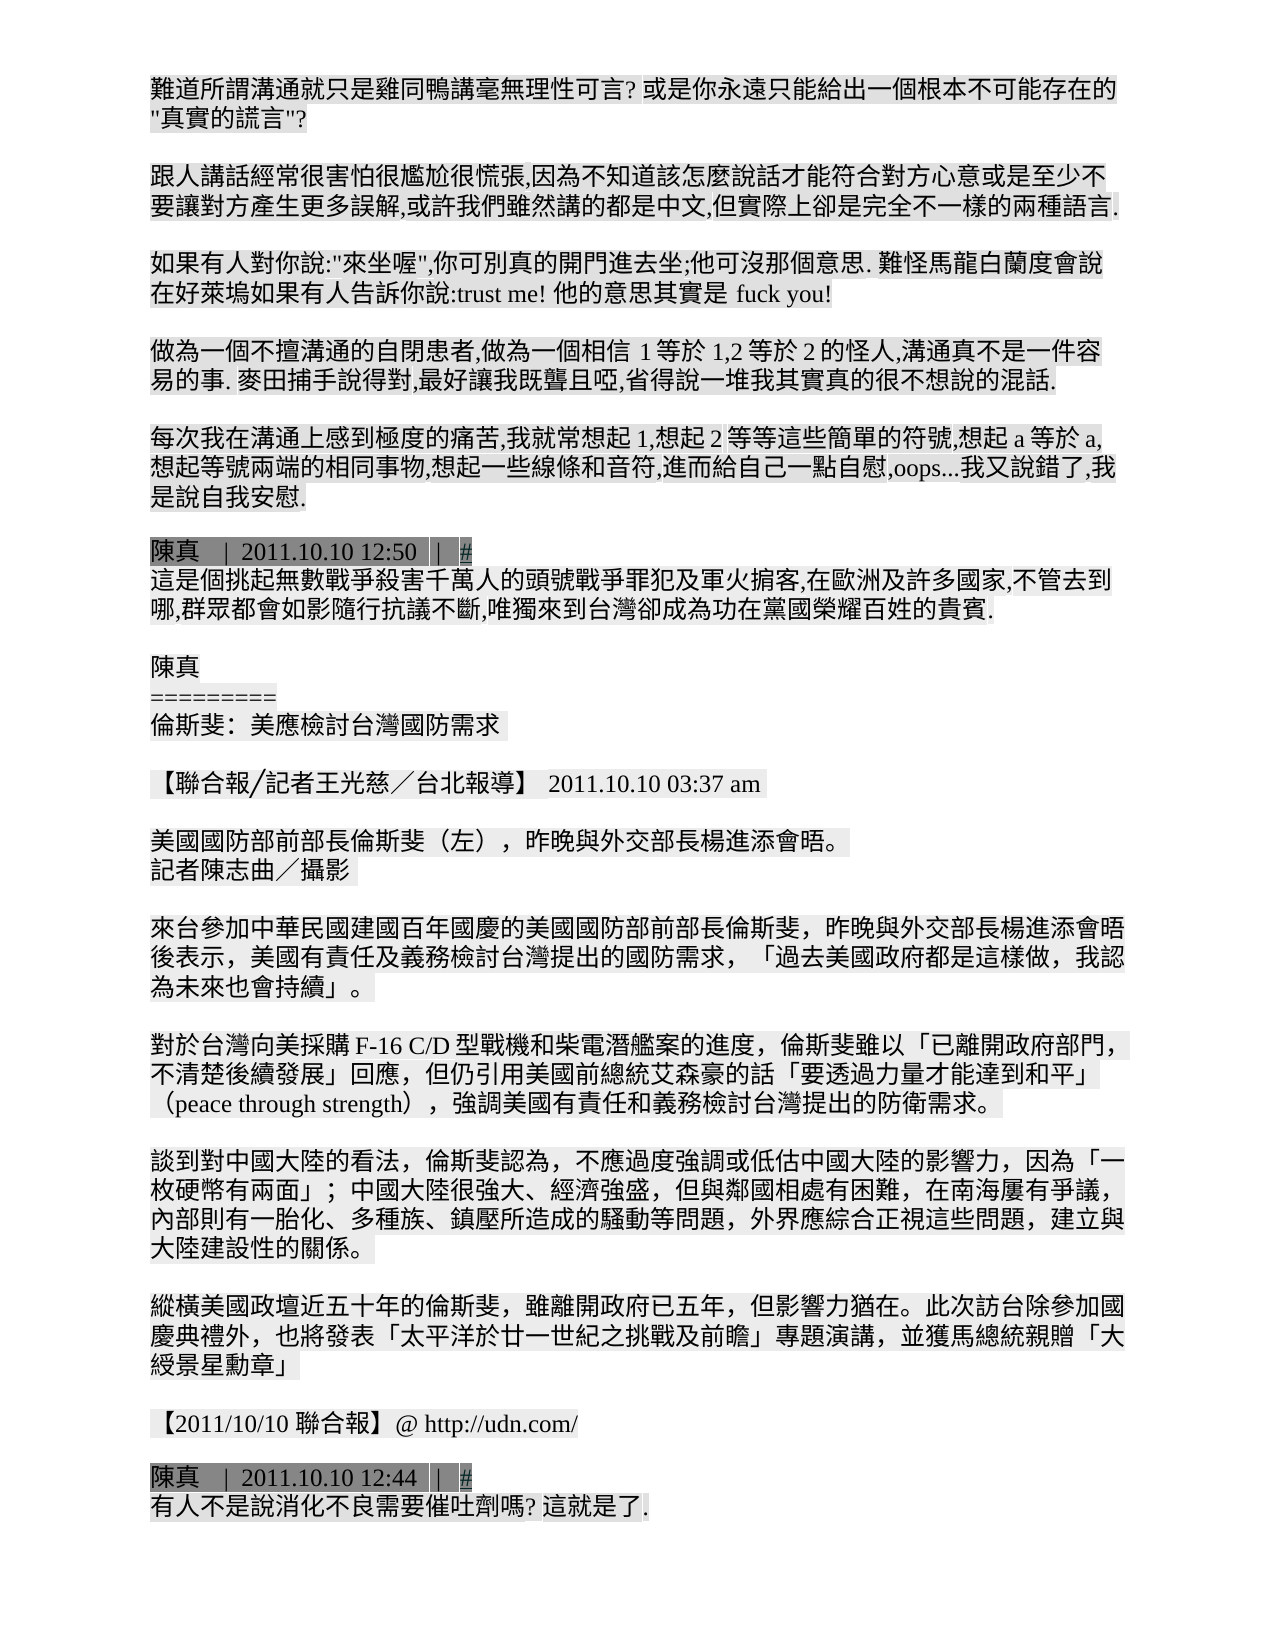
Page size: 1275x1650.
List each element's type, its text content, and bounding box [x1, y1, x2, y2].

text 難道所謂溝通就只是雞同鴨講毫無理性可言? 或是你永遠只能給出一個根本不可能存在的 "真實的謊言"? 跟人講話經常很害怕很尷尬很慌張,因為不知道該怎麼說話才能符合對方心意或是至少不要讓對方產生更多誤解,或許我們雖然講的都是中文,但實際上卻是完全不一樣的兩種語言. 如果有人對你說:"來坐喔",你可別真的開門進去坐;他可沒那個意思. 難怪馬龍白蘭度會說在好萊塢如果有人告訴你說:trust me! 他的意思其實是 fuck you! 做為一個不擅溝通的自閉患者,做為一個相信 1等於1,2等於2的怪人,溝通真不是一件容易的事. 麥田捕手說得對,最好讓我既聾且啞,省得說一堆我其實真的很不想說的混話. 每次我在溝通上感到極度的痛苦,我就常想起1,想起2等等這些簡單的符號,想起a等於a,想起等號兩端的相同事物,想起一些線條和音符,進而給自己一點自慰,oops...我又說錯了,我是說自我安慰. [150, 75, 1125, 512]
text 陳真 | 2011.10.10 12:50 | # [150, 537, 1125, 566]
text 這是個挑起無數戰爭殺害千萬人的頭號戰爭罪犯及軍火掮客,在歐洲及許多國家,不管去到哪,群眾都會如影隨行抗議不斷,唯獨來到台灣卻成為功在黨國榮耀百姓的貴賓. 陳真 ========= 倫斯斐：美應檢討台灣國防需求 【聯合報╱記者王光慈／台北報導】 2011.10.10 03:37 am 美國國防部前部長倫斯斐（左），昨晚與外交部長楊進添會晤。 記者陳志曲／攝影 來台參加中華民國建國百年國慶的美國國防部前部長倫斯斐，昨晚與外交部長楊進添會晤後表示，美國有責任及義務檢討台灣提出的國防需求，「過去美國政府都是這樣做，我認為未來也會持續」。 對於台灣向美採購F-16 C/D型戰機和柴電潛艦案的進度，倫斯斐雖以「已離開政府部門，不清楚後續發展」回應，但仍引用美國前總統艾森豪的話「要透過力量才能達到和平」（peace through strength），強調美國有責任和義務檢討台灣提出的防衛需求。 談到對中國大陸的看法，倫斯斐認為，不應過度強調或低估中國大陸的影響力，因為「一枚硬幣有兩面」；中國大陸很強大、經濟強盛，但與鄰國相處有困難，在南海屢有爭議，內部則有一胎化、多種族、鎮壓所造成的騷動等問題，外界應綜合正視這些問題，建立與大陸建設性的關係。 縱橫美國政壇近五十年的倫斯斐，雖離開政府已五年，但影響力猶在。此次訪台除參加國慶典禮外，也將發表「太平洋於廿一世紀之挑戰及前瞻」專題演講，並獲馬總統親贈「大綬景星勳章」 【2011/10/10 聯合報】@ http://udn.com/ [150, 566, 1125, 1438]
text 陳真 | 2011.10.10 12:44 | # [150, 1463, 1125, 1492]
text 有人不是說消化不良需要催吐劑嗎? 這就是了. [150, 1492, 1125, 1550]
